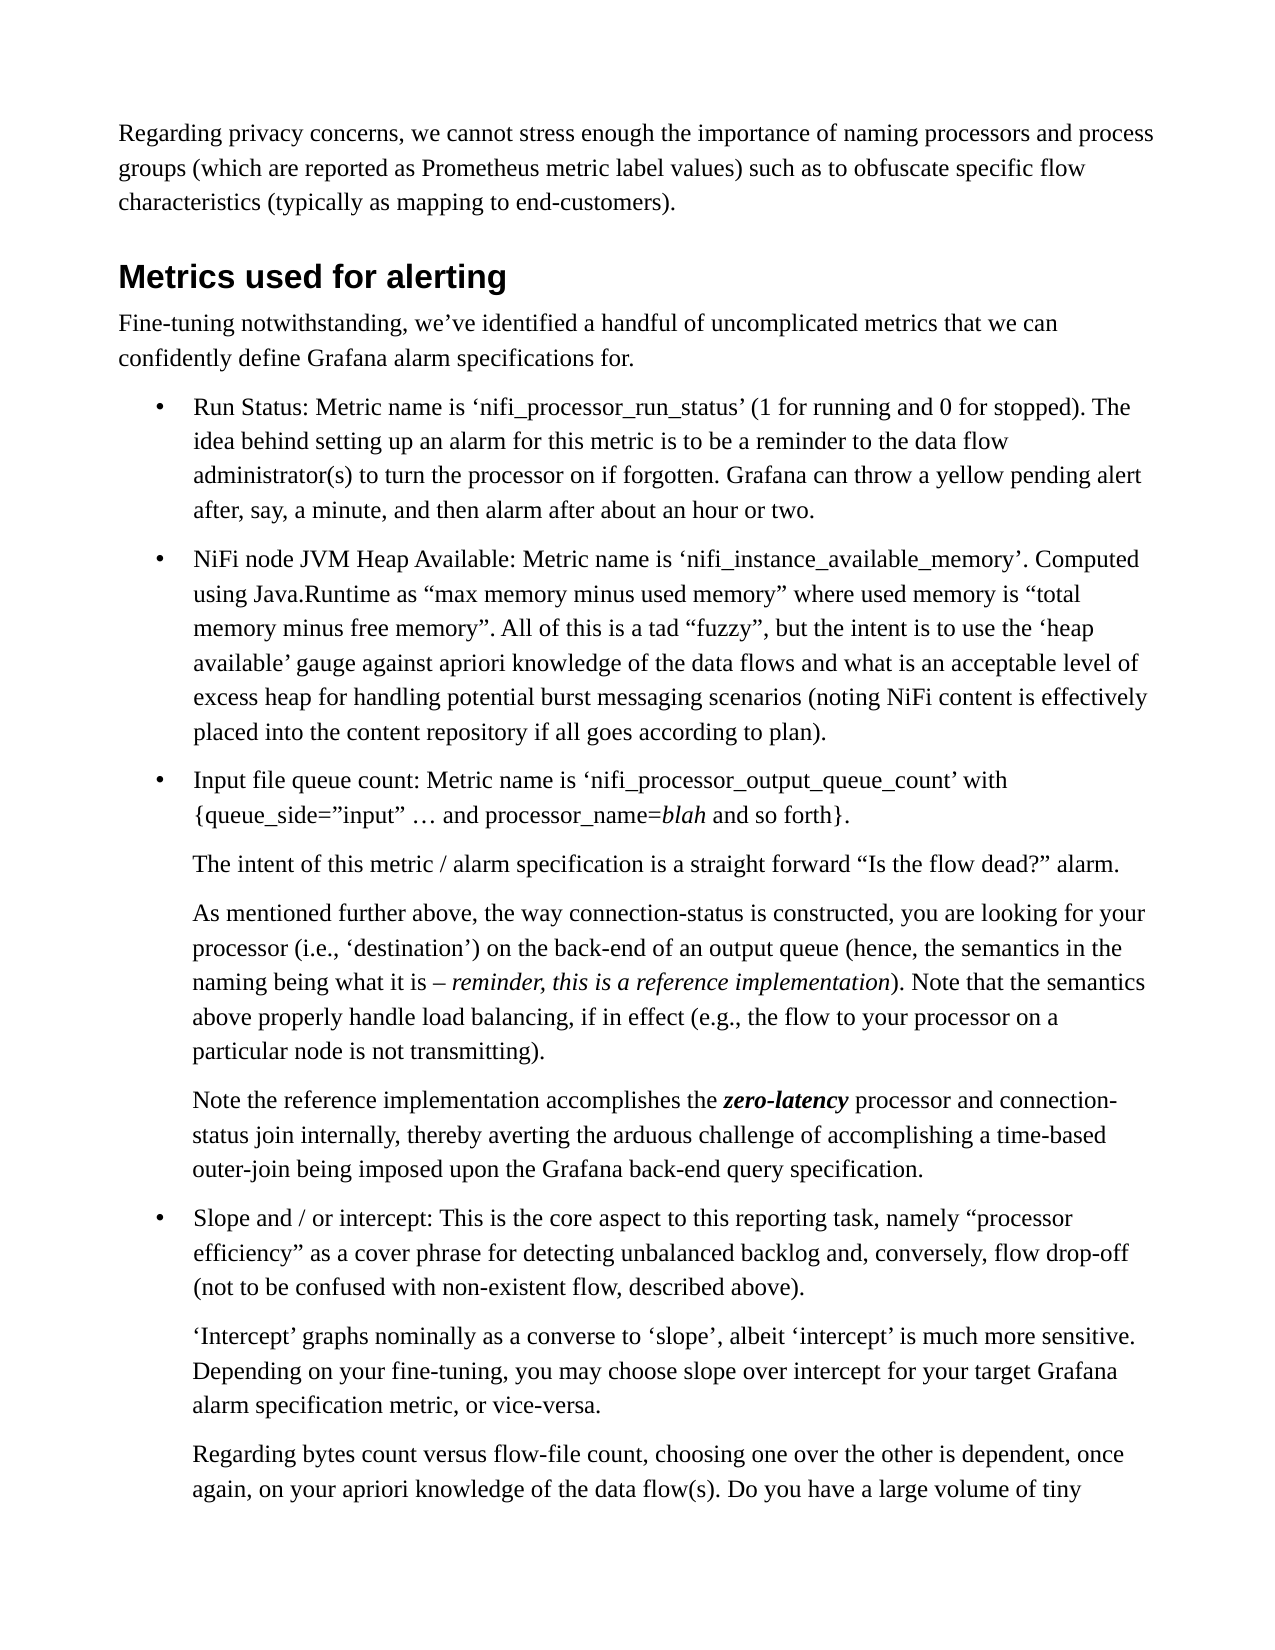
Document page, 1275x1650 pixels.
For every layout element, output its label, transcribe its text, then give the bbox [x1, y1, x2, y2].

text Regarding bytes count versus flow-file count, choosing one over the other is dependent, once again, on your apriori knowledge of the data flow(s). Do you have a large volume of tiny [192, 1439, 1157, 1502]
list Slope and / or intercept: This is the core aspect to this reporting task, namely “processor efficiency” as a cover phrase for detecting unbalanced backlog and, conversely, flow drop-off (not to be confused with non-existent flow, described above). [156, 1203, 1157, 1301]
text Regarding privacy concerns, we cannot stress enough the importance of naming processors and process groups (which are reported as Prometheus metric label values) such as to obfuscate specific flow characteristics (typically as mapping to end-customers). [118, 118, 1157, 216]
list NiFi node JVM Heap Available: Metric name is ‘nifi_instance_available_memory’. Computed using Java.Runtime as “max memory minus used memory” where used memory is “total memory minus free memory”. All of this is a tad “fuzzy”, but the intent is to use the ‘heap available’ gauge against apriori knowledge of the data flows and what is an acceptable level of excess heap for handling potential burst messaging scenarios (noting NiFi content is effectively placed into the content repository if all goes according to plan). [156, 544, 1157, 745]
text Fine-tuning notwithstanding, we’ve identified a handful of uncomplicated metrics that we can confidently define Grafana alarm specifications for. [118, 308, 1157, 371]
text Note the reference implementation accomplishes the zero-latency processor and connection-status join internally, thereby averting the arduous challenge of accomplishing a time-based outer-join being imposed upon the Grafana back-end query specification. [192, 1085, 1157, 1183]
text ‘Intercept’ graphs nominally as a converse to ‘slope’, albeit ‘intercept’ is much more sensitive. Depending on your fine-tuning, you may choose slope over intercept for your target Grafana alarm specification metric, or vice-versa. [192, 1321, 1157, 1419]
list Input file queue count: Metric name is ‘nifi_processor_output_queue_count’ with {queue_side=”input” … and processor_name=blah and so forth}. [156, 766, 1157, 829]
list Run Status: Metric name is ‘nifi_processor_run_status’ (1 for running and 0 for stopped). The idea behind setting up an alarm for this metric is to be a reminder to the data flow administrator(s) to turn the processor on if forgotten. Grafana can throw a yellow pending alert after, say, a minute, and then alarm after about an hour or two. [156, 392, 1157, 524]
text As mentioned further above, the way connection-status is constructed, you are looking for your processor (i.e., ‘destination’) on the back-end of an output queue (hence, the semantics in the naming being what it is – reminder, this is a reference implementation). Note that the semantics above properly handle load balancing, if in effect (e.g., the flow to your processor on a particular node is not transmitting). [192, 898, 1157, 1065]
text The intent of this metric / alarm specification is a straight forward “Is the flow dead?” alarm. [192, 849, 1157, 878]
subtitle Metrics used for alerting [118, 257, 1157, 296]
